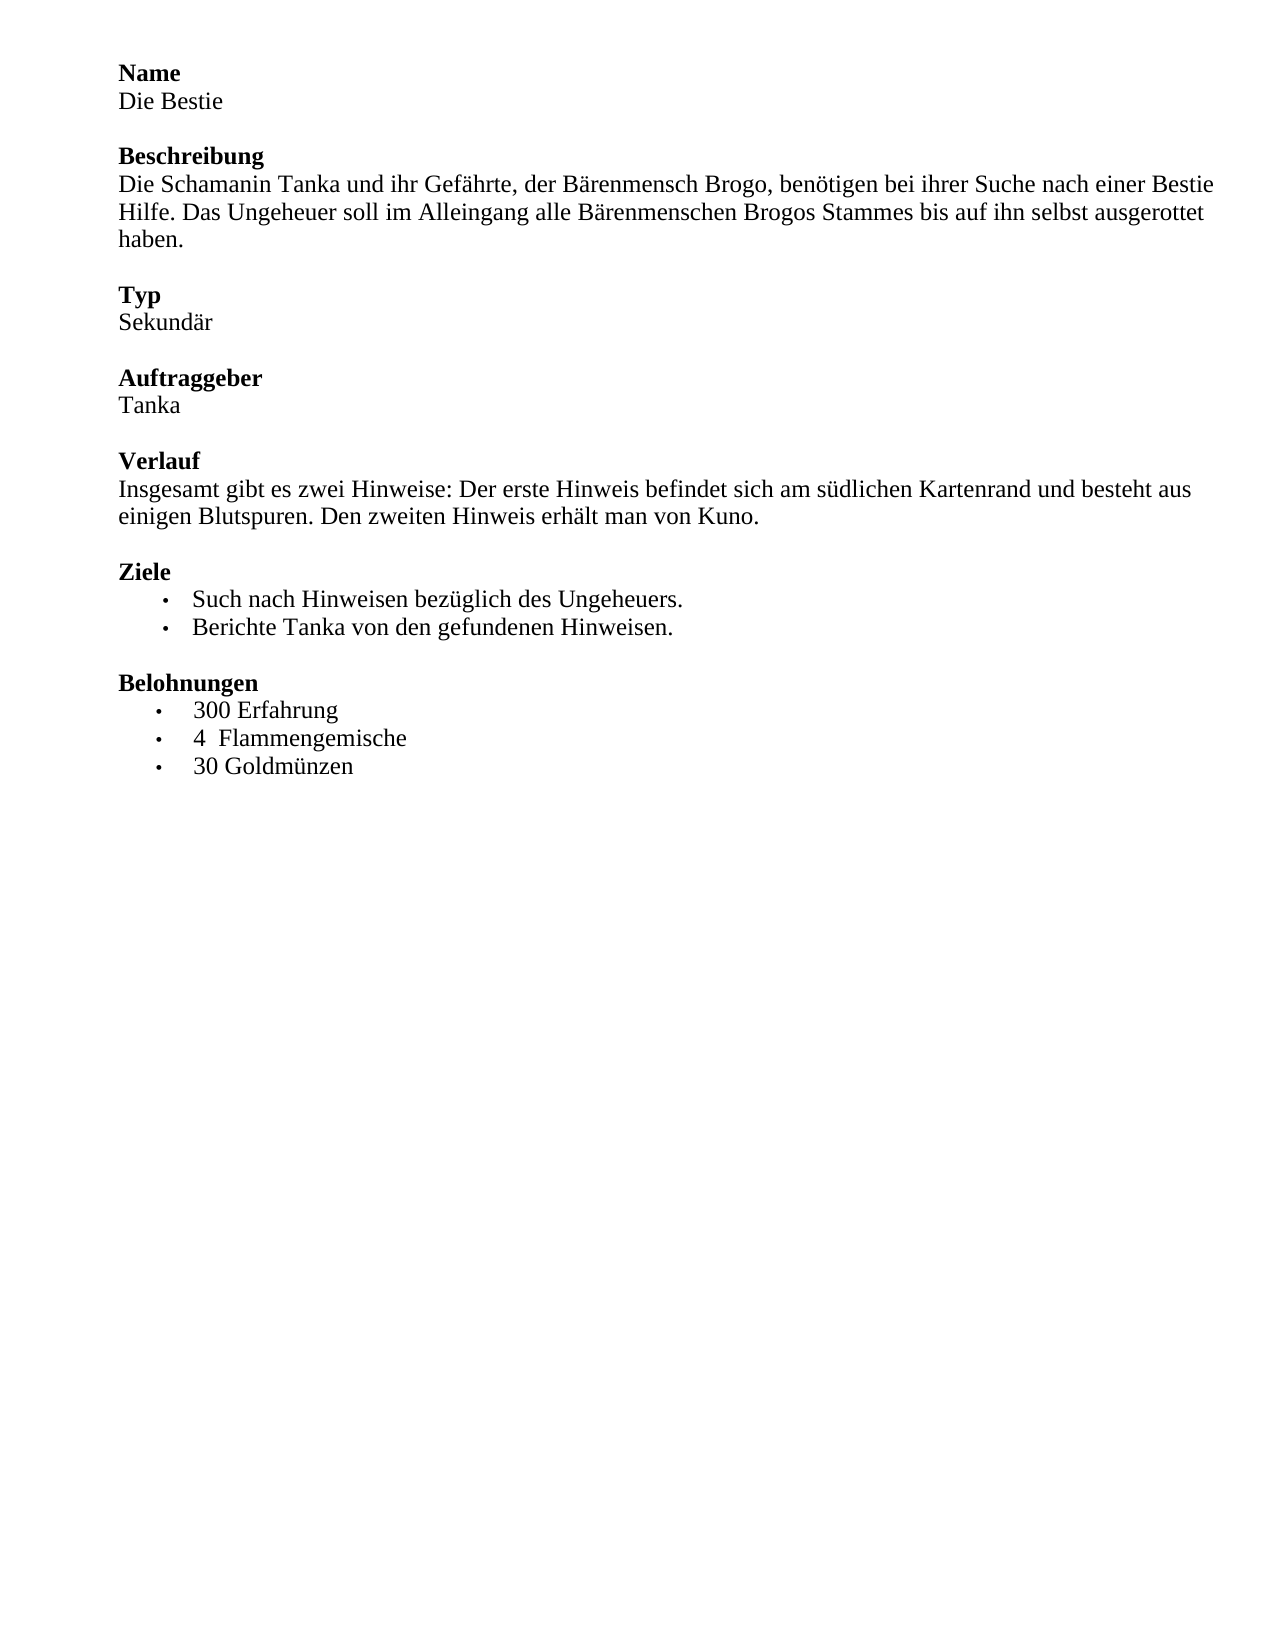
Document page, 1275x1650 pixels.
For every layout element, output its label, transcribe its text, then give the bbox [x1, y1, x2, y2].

text Sekundär [118, 308, 1216, 336]
list 30 Goldmünzen [156, 752, 1216, 779]
list Berichte Tanka von den gefundenen Hinweisen. [162, 613, 1216, 641]
text Insgesamt gibt es zwei Hinweise: Der erste Hinweis befindet sich am südlichen Kartenrand und besteht aus einigen Blutspuren. Den zweiten Hinweis erhält man von Kuno. [118, 475, 1216, 530]
text Auftraggeber [118, 364, 1216, 392]
text Typ [118, 281, 1216, 308]
text Die Schamanin Tanka und ihr Gefährte, der Bärenmensch Brogo, benötigen bei ihrer Suche nach einer Bestie Hilfe. Das Ungeheuer soll im Alleingang alle Bärenmenschen Brogos Stammes bis auf ihn selbst ausgerottet haben. [118, 170, 1216, 253]
text Beschreibung [118, 142, 1216, 170]
list 4 Flammengemische [156, 724, 1216, 752]
text Name [118, 59, 1216, 87]
list 300 Erfahrung [156, 696, 1216, 724]
text Belohnungen [118, 669, 1216, 696]
text Verlauf [118, 447, 1216, 475]
text Die Bestie [118, 87, 1216, 114]
text Tanka [118, 392, 1216, 419]
text Ziele [118, 558, 1216, 586]
list Such nach Hinweisen bezüglich des Ungeheuers. [162, 586, 1216, 613]
